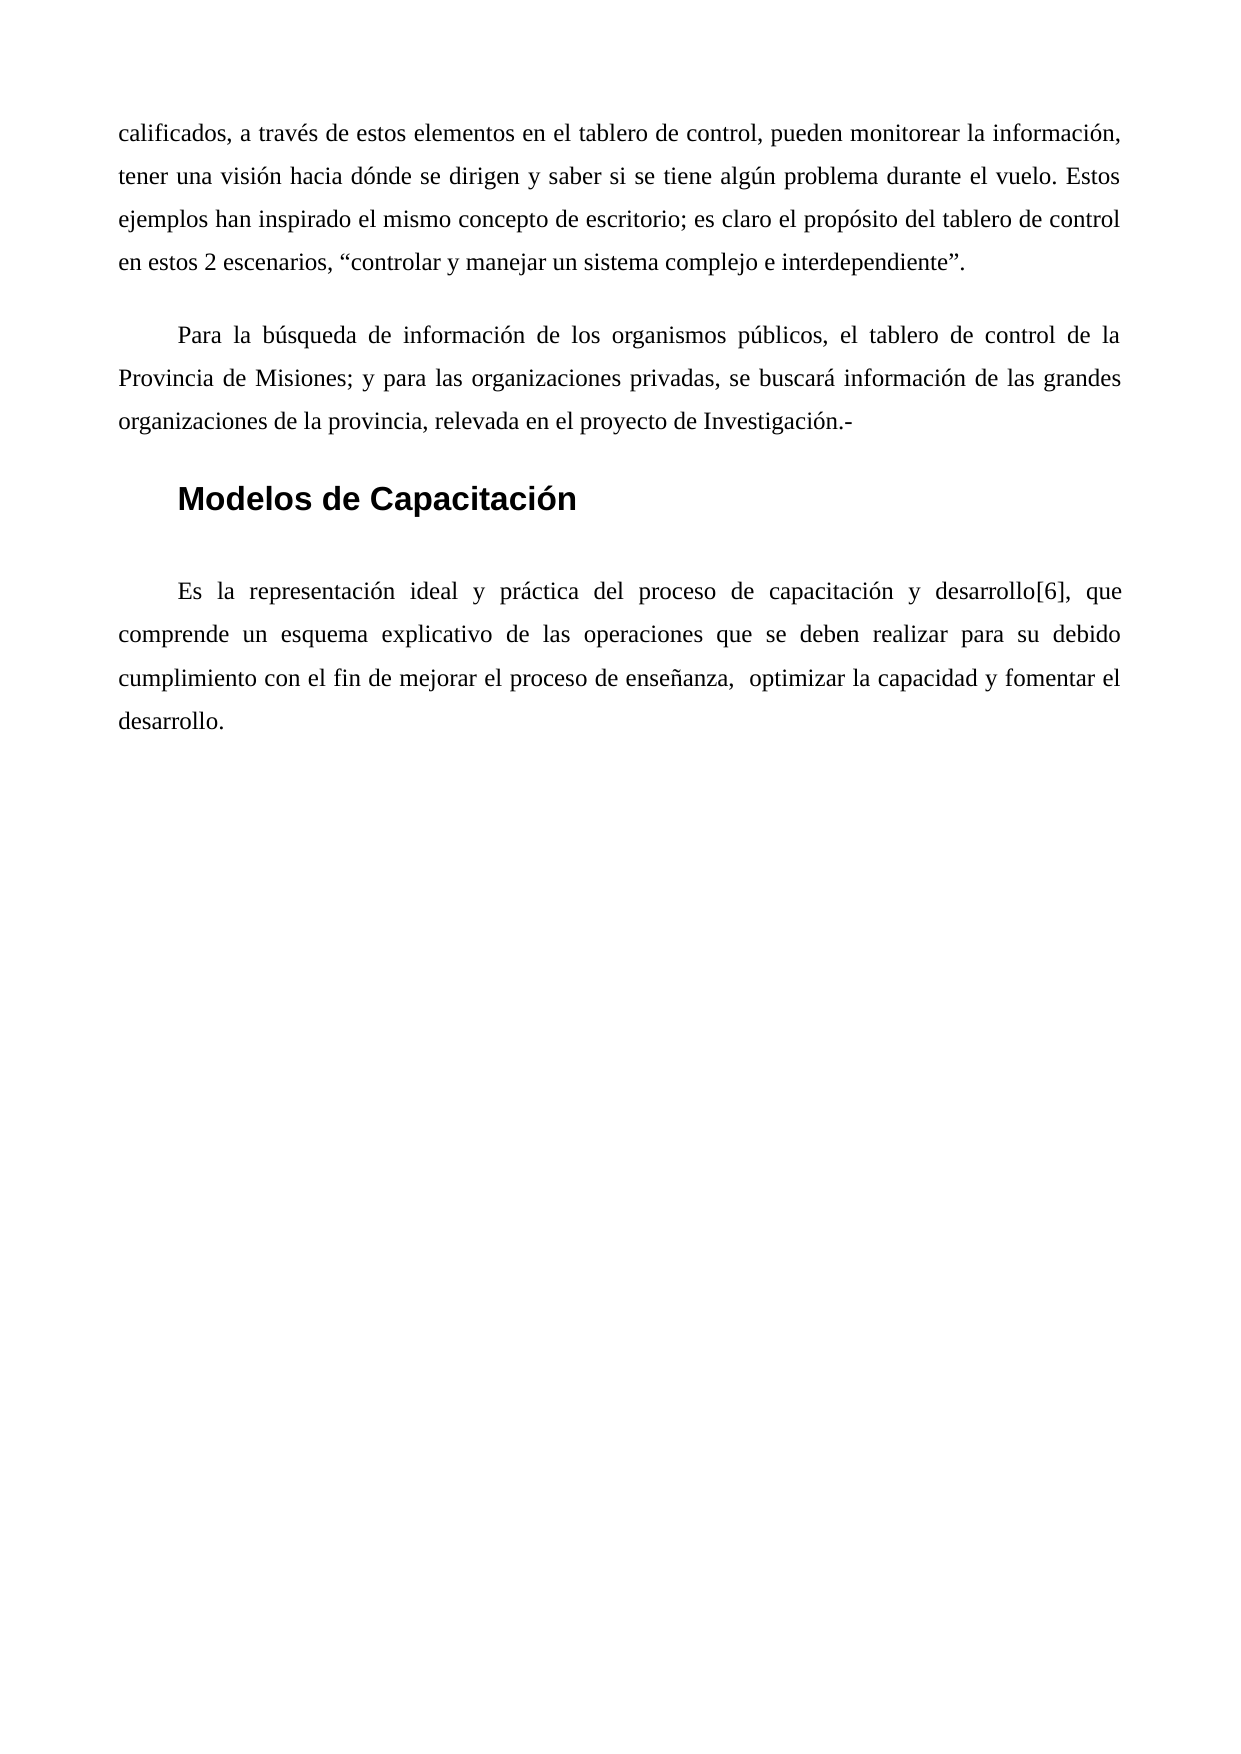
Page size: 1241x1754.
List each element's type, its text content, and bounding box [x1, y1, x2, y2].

subtitle Modelos de Capacitación [148, 479, 1122, 517]
text calificados, a través de estos elementos en el tablero de control, pueden monitorear la información, tener una visión hacia dónde se dirigen y saber si se tiene algún problema durante el vuelo. Estos ejemplos han inspirado el mismo concepto de escritorio; es claro el propósito del tablero de control en estos 2 escenarios, “controlar y manejar un sistema complejo e interdependiente”. [118, 118, 1122, 276]
text Para la búsqueda de información de los organismos públicos, el tablero de control de la Provincia de Misiones; y para las organizaciones privadas, se buscará información de las grandes organizaciones de la provincia, relevada en el proyecto de Investigación.- [118, 320, 1122, 435]
text Es la representación ideal y práctica del proceso de capacitación y desarrollo[6], que comprende un esquema explicativo de las operaciones que se deben realizar para su debido cumplimiento con el fin de mejorar el proceso de enseñanza, optimizar la capacidad y fomentar el desarrollo. [118, 576, 1122, 734]
